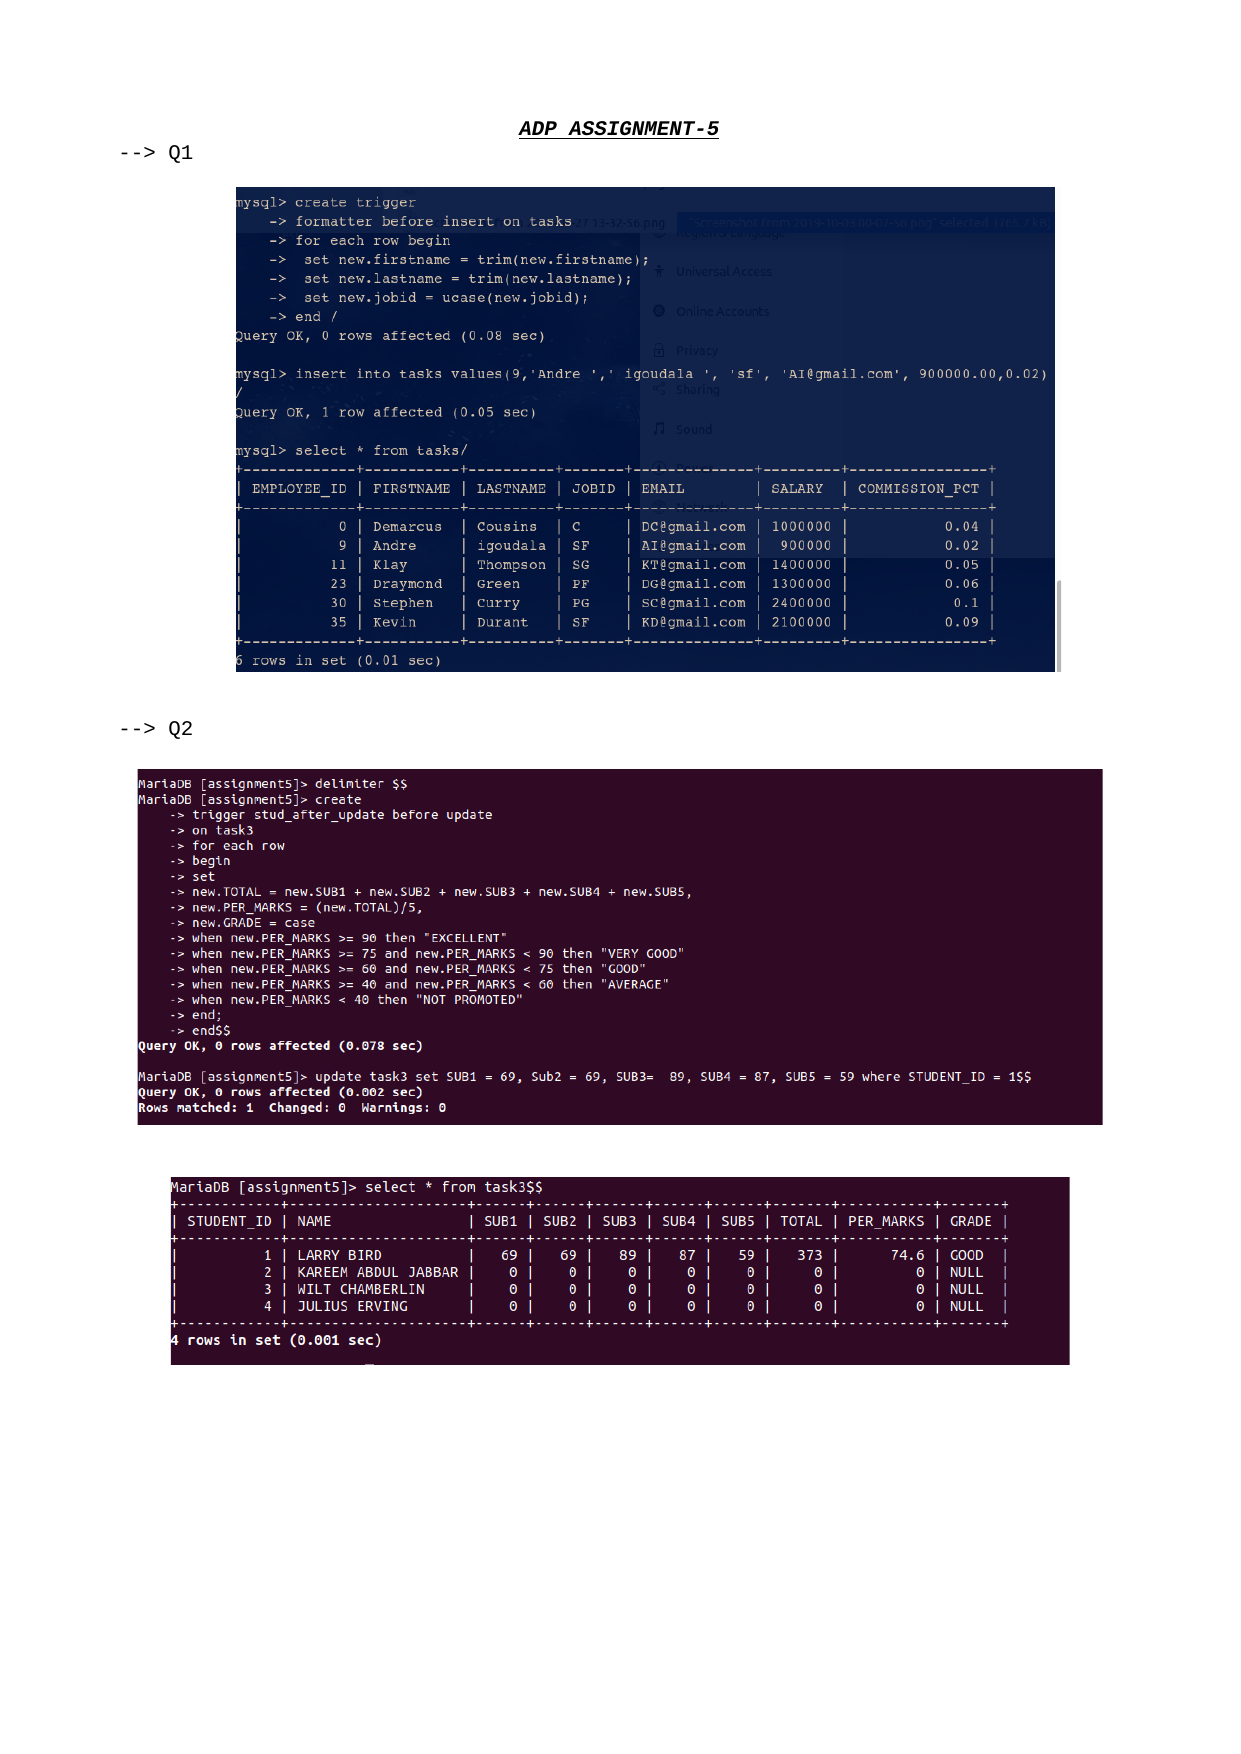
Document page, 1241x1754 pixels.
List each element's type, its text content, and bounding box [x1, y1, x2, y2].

picture [170, 1177, 1070, 1365]
text --> Q1 [118, 142, 1122, 165]
picture [236, 187, 1062, 672]
text ADP ASSIGNMENT-5 [118, 118, 1122, 142]
text --> Q2 [118, 718, 1122, 742]
picture [137, 769, 1103, 1125]
